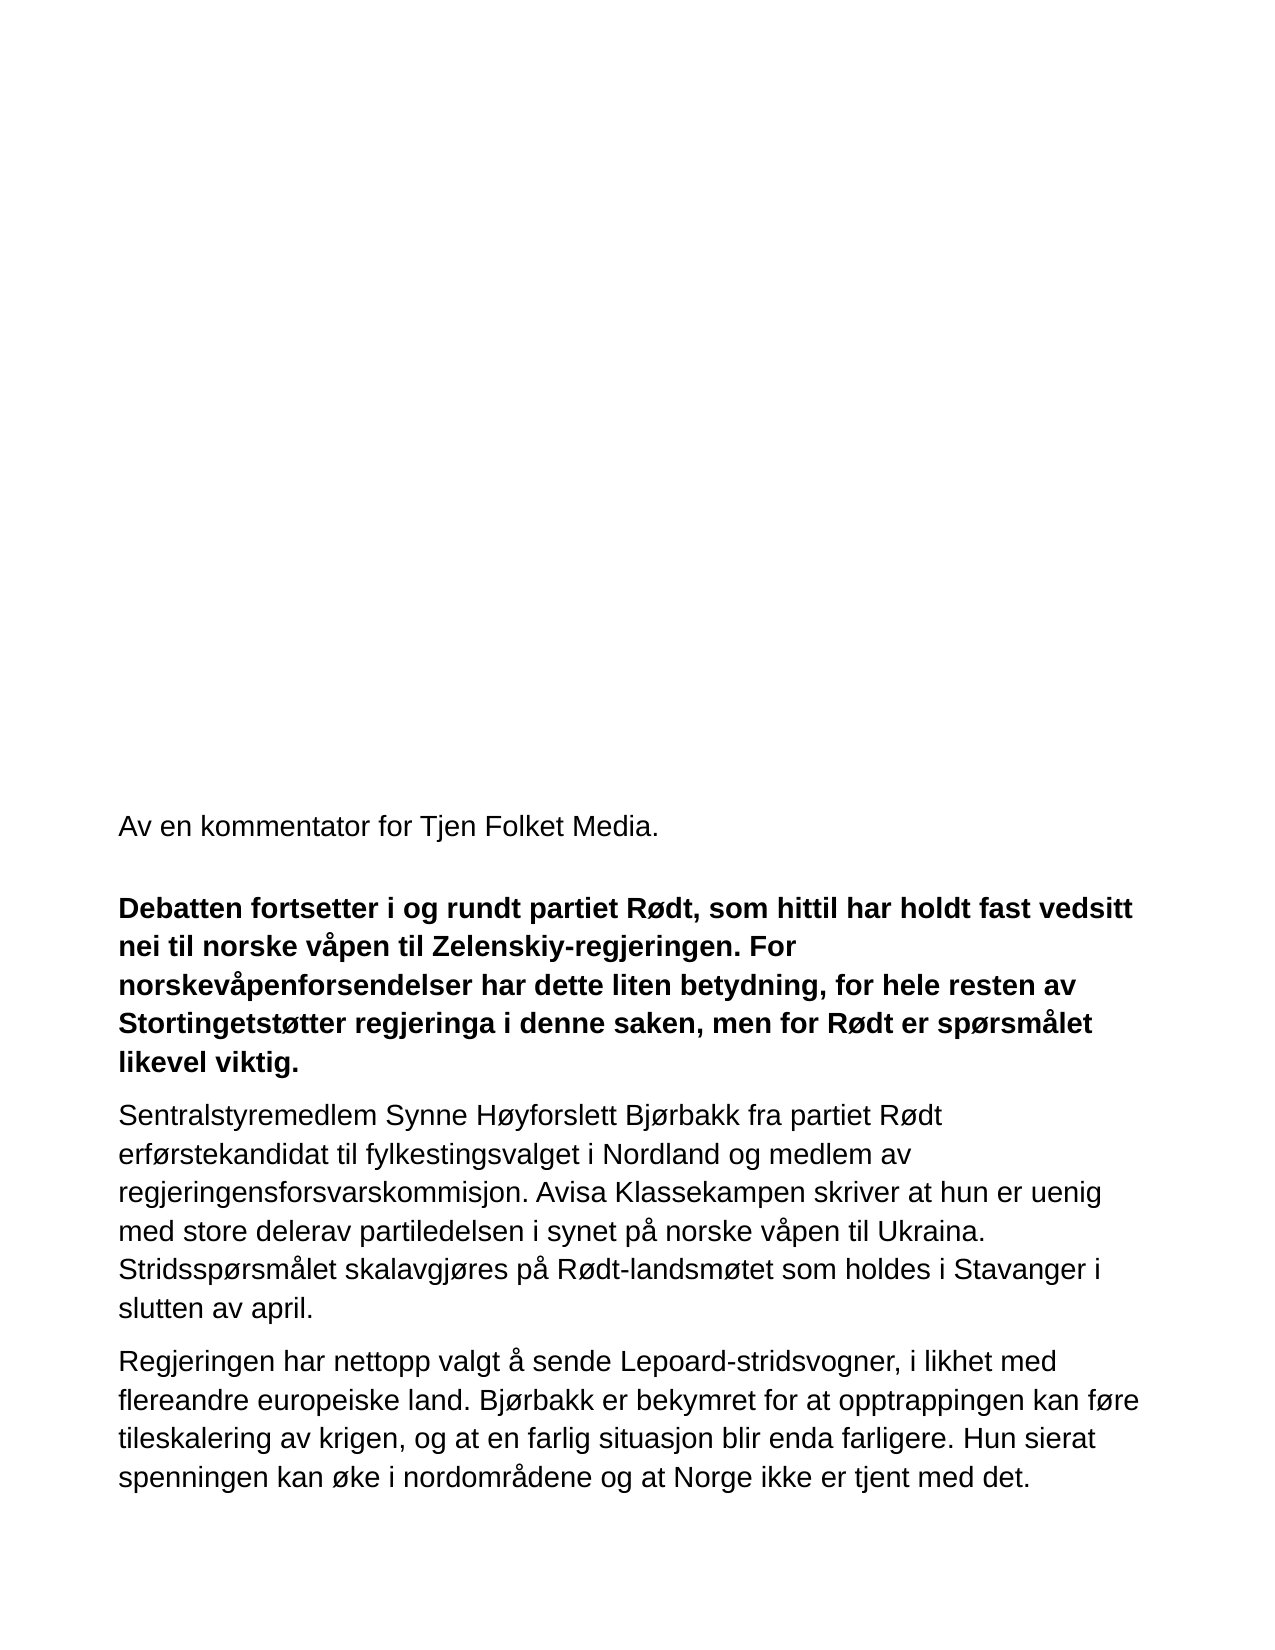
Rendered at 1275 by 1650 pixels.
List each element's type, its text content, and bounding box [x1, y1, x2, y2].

text Debatten fortsetter i og rundt partiet Rødt, som hittil har holdt fast vedsitt nei til norske våpen til Zelenskiy-regjeringen. For norskevåpenforsendelser har dette liten betydning, for hele resten av Stortingetstøtter regjeringa i denne saken, men for Rødt er spørsmålet likevel viktig. [118, 891, 1157, 1078]
text Regjeringen har nettopp valgt å sende Lepoard-stridsvogner, i likhet med flereandre europeiske land. Bjørbakk er bekymret for at opptrappingen kan føre tileskalering av krigen, og at en farlig situasjon blir enda farligere. Hun sierat spenningen kan øke i nordområdene og at Norge ikke er tjent med det. [118, 1344, 1157, 1493]
text Av en kommentator for Tjen Folket Media. [118, 809, 1157, 842]
text Sentralstyremedlem Synne Høyforslett Bjørbakk fra partiet Rødt erførstekandidat til fylkestingsvalget i Nordland og medlem av regjeringensforsvarskommisjon. Avisa Klassekampen skriver at hun er uenig med store delerav partiledelsen i synet på norske våpen til Ukraina. Stridsspørsmålet skalavgjøres på Rødt-landsmøtet som holdes i Stavanger i slutten av april. [118, 1098, 1157, 1324]
